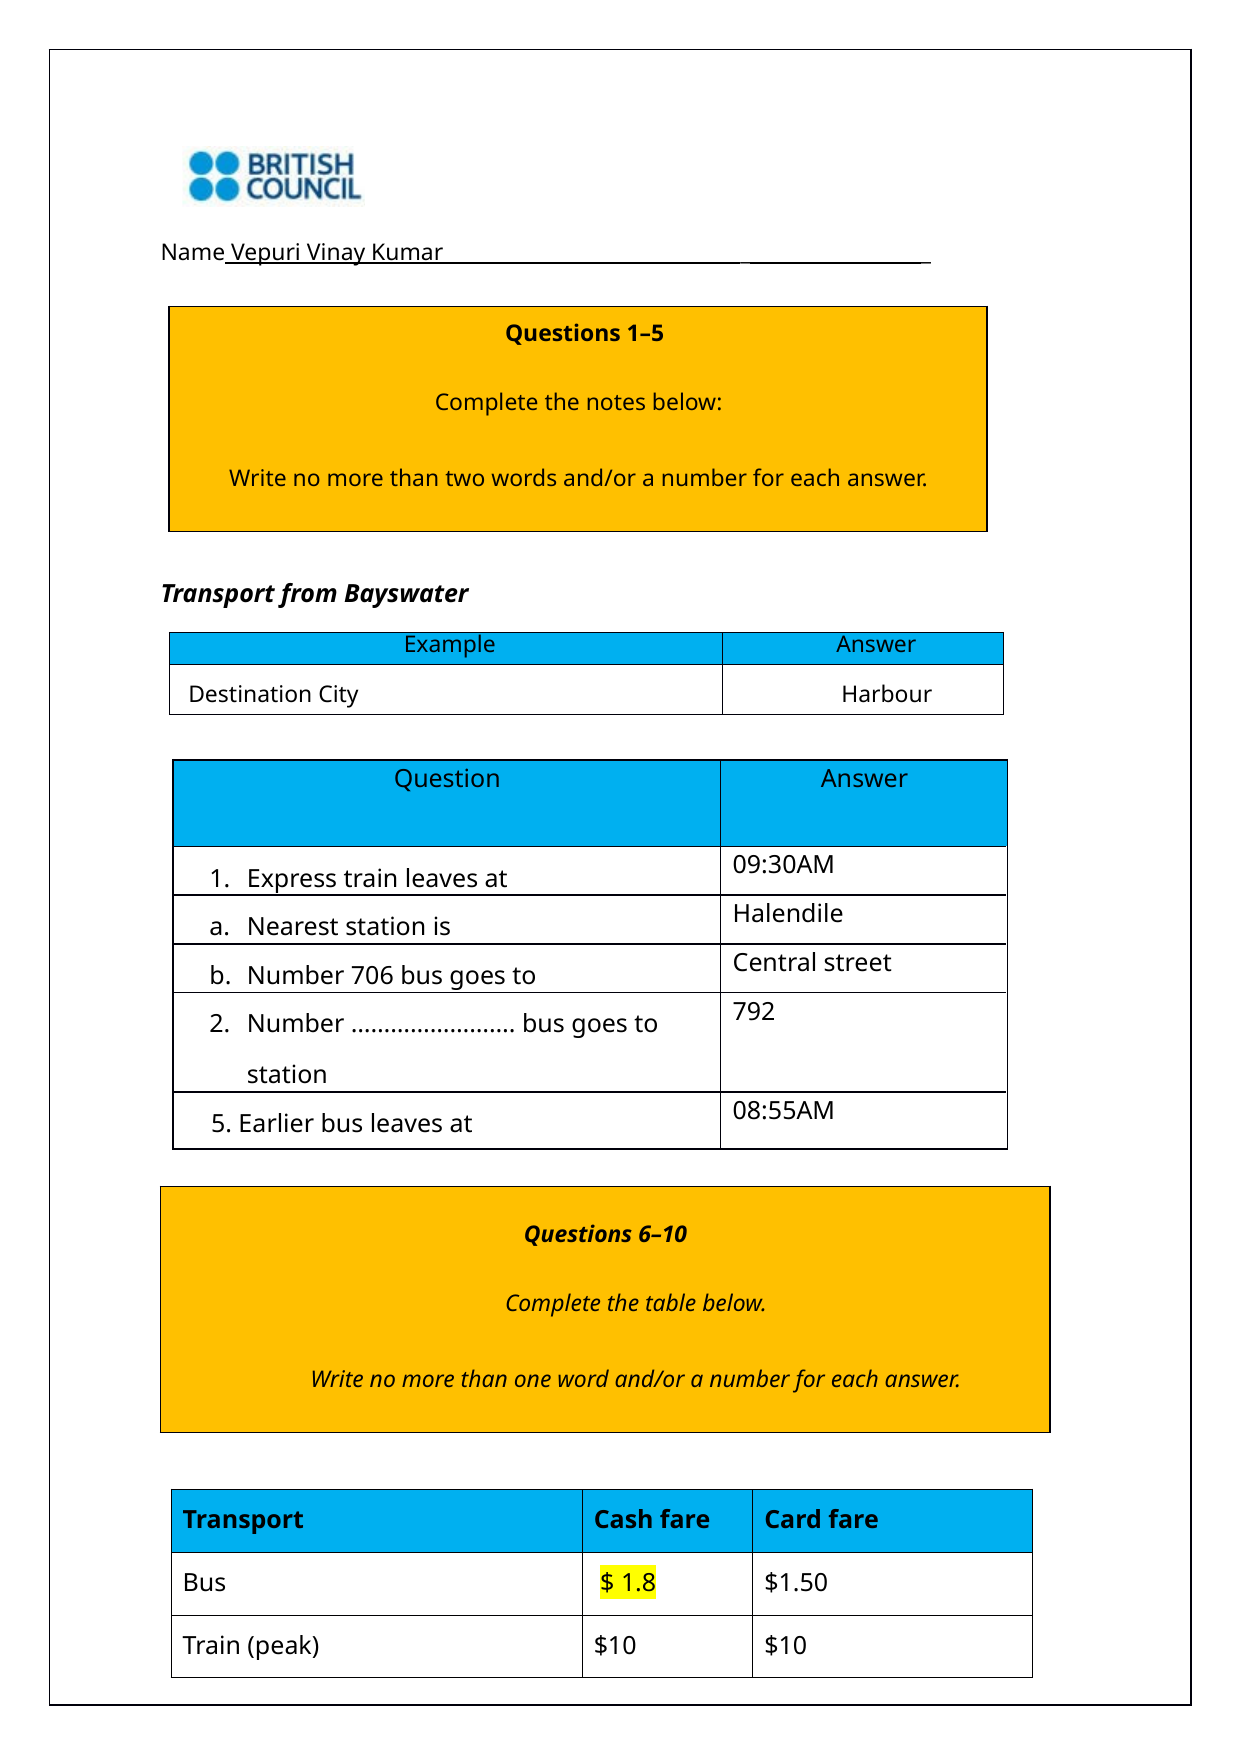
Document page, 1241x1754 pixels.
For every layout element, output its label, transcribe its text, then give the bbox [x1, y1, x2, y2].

table_header Cash fare [583, 1490, 752, 1552]
table_header Questions 1–5 Complete the notes below: Write no more than two words and/or a number for each answer. [170, 307, 986, 531]
table_cell $10 [753, 1616, 1032, 1677]
table_cell Number 706 bus goes to [174, 945, 720, 992]
table_cell Bus [172, 1553, 582, 1614]
table_cell Central street [721, 943, 1007, 992]
table_cell 08:55AM [721, 1091, 1007, 1148]
table_cell 792 [721, 992, 1007, 1091]
picture [182, 146, 365, 207]
text Name Vepuri Vinay Kumar _ _ [160, 245, 1092, 264]
table_header Card fare [753, 1490, 1032, 1552]
table_header Question [174, 761, 720, 846]
table_cell $10 [583, 1616, 752, 1677]
table_cell 09:30AM [721, 846, 1007, 894]
table_cell 5. Earlier bus leaves at [174, 1093, 720, 1148]
table_cell Destination City [170, 665, 722, 714]
table_cell $ 1.8 [583, 1553, 752, 1614]
table_cell Express train leaves at [174, 847, 720, 894]
table_cell Number ……………………. bus goes to station [174, 993, 720, 1091]
table_cell Nearest station is [174, 896, 720, 943]
table_header Answer [723, 633, 1003, 664]
table_cell Harbour [723, 665, 1003, 714]
table_cell $1.50 [753, 1553, 1032, 1614]
table_header Questions 6–10 Complete the table below. Write no more than one word and/or a number for each answer. [161, 1187, 1049, 1432]
text Transport from Bayswater [160, 582, 1092, 607]
table_cell Train (peak) [172, 1616, 582, 1677]
table_header Example [170, 633, 722, 664]
table_header Transport [172, 1490, 582, 1552]
table_cell Halendile [721, 894, 1007, 943]
table_header Answer [721, 761, 1007, 846]
